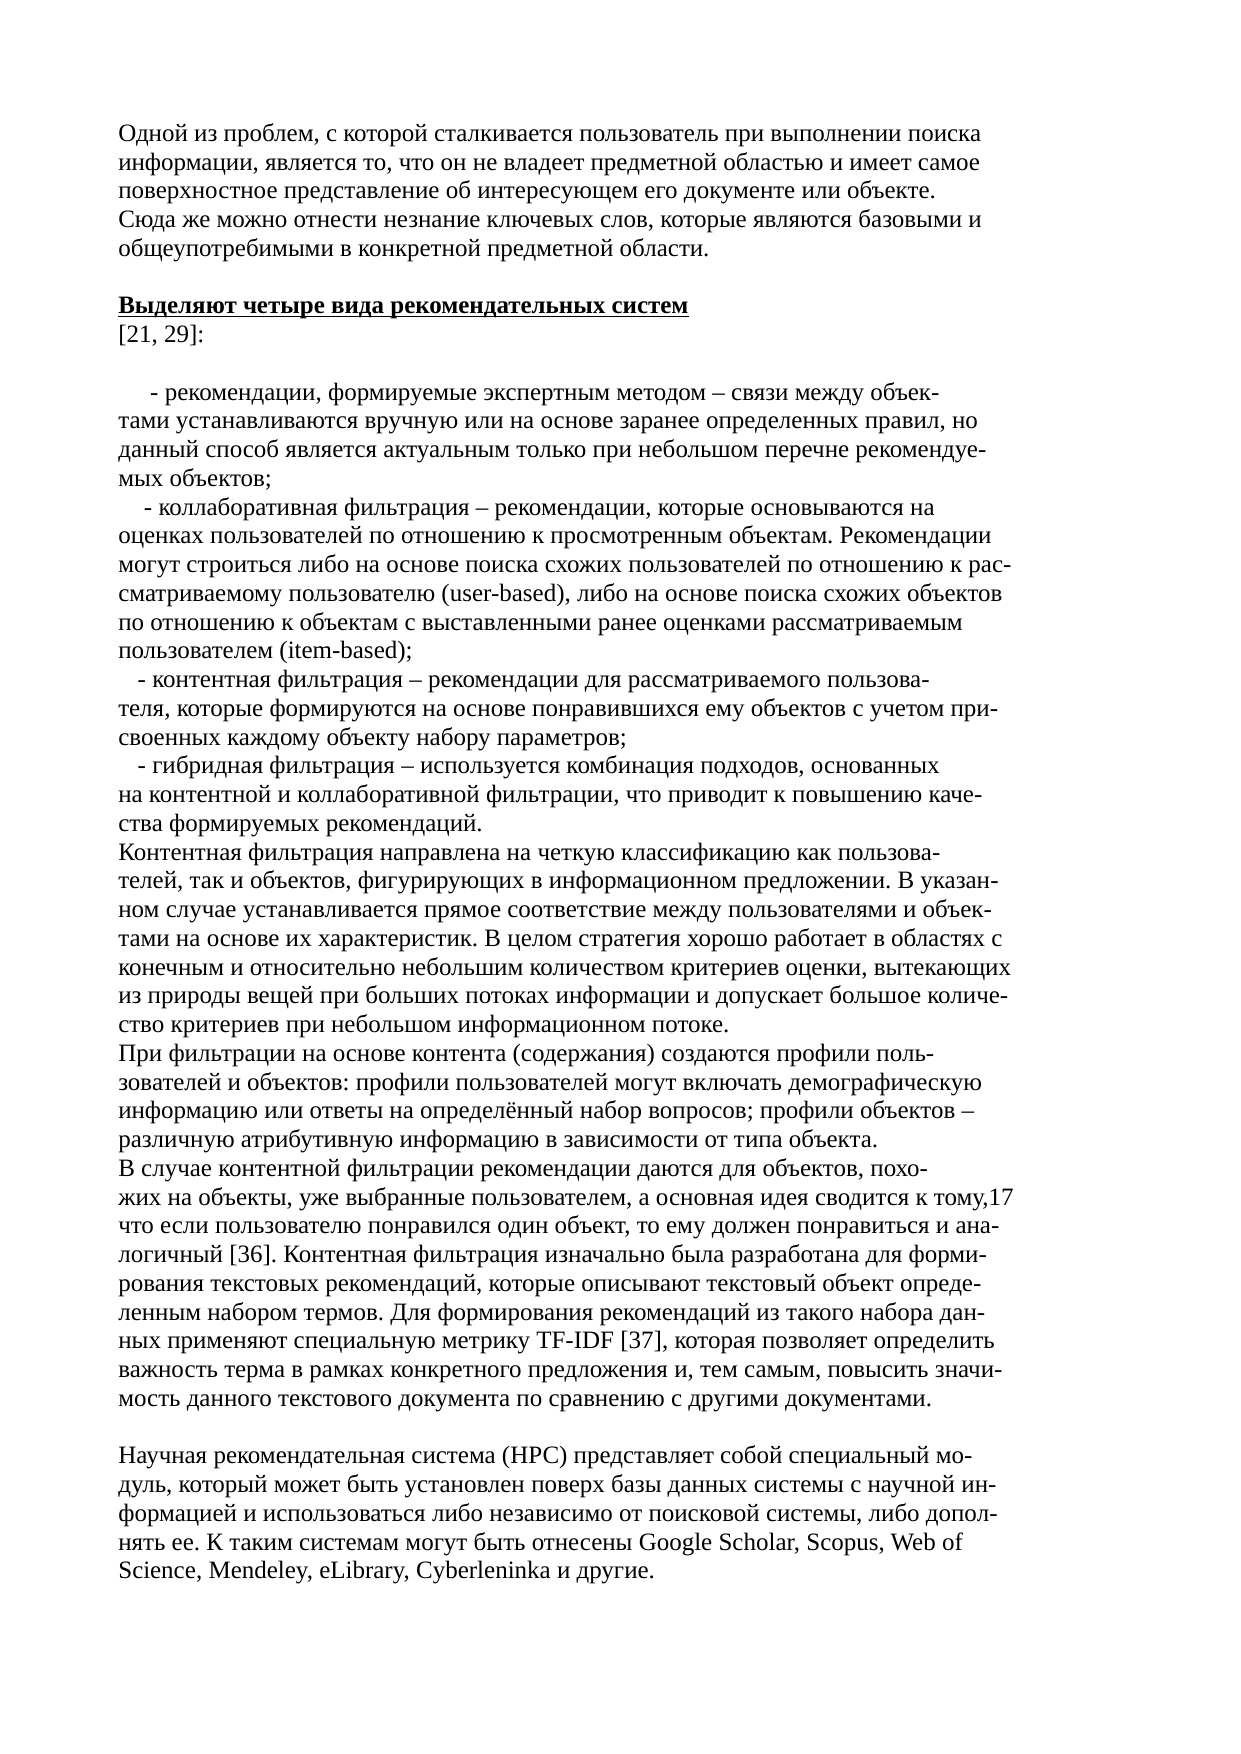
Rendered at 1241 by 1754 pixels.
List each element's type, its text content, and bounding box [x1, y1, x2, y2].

text по отношению к объектам с выставленными ранее оценками рассматриваемым [118, 607, 1122, 636]
text оценках пользователей по отношению к просмотренным объектам. Рекомендации [118, 521, 1122, 549]
text мость данного текстового документа по сравнению с другими документами. [118, 1383, 1122, 1412]
text Контентная фильтрация направлена на четкую классификацию как пользова- [118, 837, 1122, 866]
text из природы вещей при больших потоках информации и допускает большое количе- [118, 981, 1122, 1009]
text ных применяют специальную метрику TF-IDF [37], которая позволяет определить [118, 1326, 1122, 1354]
text данный способ является актуальным только при небольшом перечне рекомендуе- [118, 434, 1122, 463]
text - гибридная фильтрация – используется комбинация подходов, основанных [118, 751, 1122, 779]
text  - рекомендации, формируемые экспертным методом – связи между объек- [118, 377, 1122, 406]
text ном случае устанавливается прямое соответствие между пользователями и объек- [118, 894, 1122, 923]
text что если пользователю понравился один объект, то ему должен понравиться и ана- [118, 1211, 1122, 1239]
text зователей и объектов: профили пользователей могут включать демографическую [118, 1067, 1122, 1096]
text  - коллаборативная фильтрация – рекомендации, которые основываются на [118, 492, 1122, 521]
text жих на объекты, уже выбранные пользователем, а основная идея сводится к тому,17 [118, 1182, 1122, 1211]
text - контентная фильтрация – рекомендации для рассматриваемого пользова- [118, 664, 1122, 693]
text ленным набором термов. Для формирования рекомендаций из такого набора дан- [118, 1297, 1122, 1326]
text теля, которые формируются на основе понравившихся ему объектов с учетом при- [118, 693, 1122, 722]
text сматриваемому пользователю (user-based), либо на основе поиска схожих объектов [118, 578, 1122, 607]
text В случае контентной фильтрации рекомендации даются для объектов, похо- [118, 1153, 1122, 1182]
text Одной из проблем, с которой сталкивается пользователь при выполнении поиска информации, является то, что он не владеет предметной областью и имеет самое поверхностное представление об интересующем его документе или объекте. [118, 118, 1122, 204]
text пользователем (item-based); [118, 636, 1122, 664]
text формацией и использоваться либо независимо от поисковой системы, либо допол- [118, 1498, 1122, 1527]
text рования текстовых рекомендаций, которые описывают текстовый объект опреде- [118, 1268, 1122, 1297]
text Сюда же можно отнести незнание ключевых слов, которые являются базовыми и [118, 204, 1122, 233]
text Science, Mendeley, eLibrary, Cyberleninka и другие. [118, 1556, 1122, 1584]
text дуль, который может быть установлен поверх базы данных системы с научной ин- [118, 1469, 1122, 1498]
text логичный [36]. Контентная фильтрация изначально была разработана для форми- [118, 1239, 1122, 1268]
text на контентной и коллаборативной фильтрации, что приводит к повышению каче- [118, 779, 1122, 808]
text могут строиться либо на основе поиска схожих пользователей по отношению к рас- [118, 549, 1122, 578]
text телей, так и объектов, фигурирующих в информационном предложении. В указан- [118, 866, 1122, 894]
text При фильтрации на основе контента (содержания) создаются профили поль- [118, 1038, 1122, 1067]
text Научная рекомендательная система (НРС) представляет собой специальный мо- [118, 1441, 1122, 1469]
text Выделяют четыре вида рекомендательных систем [118, 291, 1122, 319]
text нять ее. К таким системам могут быть отнесены Google Scholar, Scopus, Web of [118, 1527, 1122, 1556]
text своенных каждому объекту набору параметров; [118, 722, 1122, 751]
text различную атрибутивную информацию в зависимости от типа объекта. [118, 1124, 1122, 1153]
text ства формируемых рекомендаций. [118, 808, 1122, 837]
text мых объектов; [118, 463, 1122, 492]
text информацию или ответы на определённый набор вопросов; профили объектов – [118, 1096, 1122, 1124]
text важность терма в рамках конкретного предложения и, тем самым, повысить значи- [118, 1354, 1122, 1383]
text тами устанавливаются вручную или на основе заранее определенных правил, но [118, 406, 1122, 434]
text общеупотребимыми в конкретной предметной области. [118, 233, 1122, 262]
text ство критериев при небольшом информационном потоке. [118, 1009, 1122, 1038]
text конечным и относительно небольшим количеством критериев оценки, вытекающих [118, 952, 1122, 981]
text тами на основе их характеристик. В целом стратегия хорошо работает в областях с [118, 923, 1122, 952]
text [21, 29]: [118, 319, 1122, 348]
